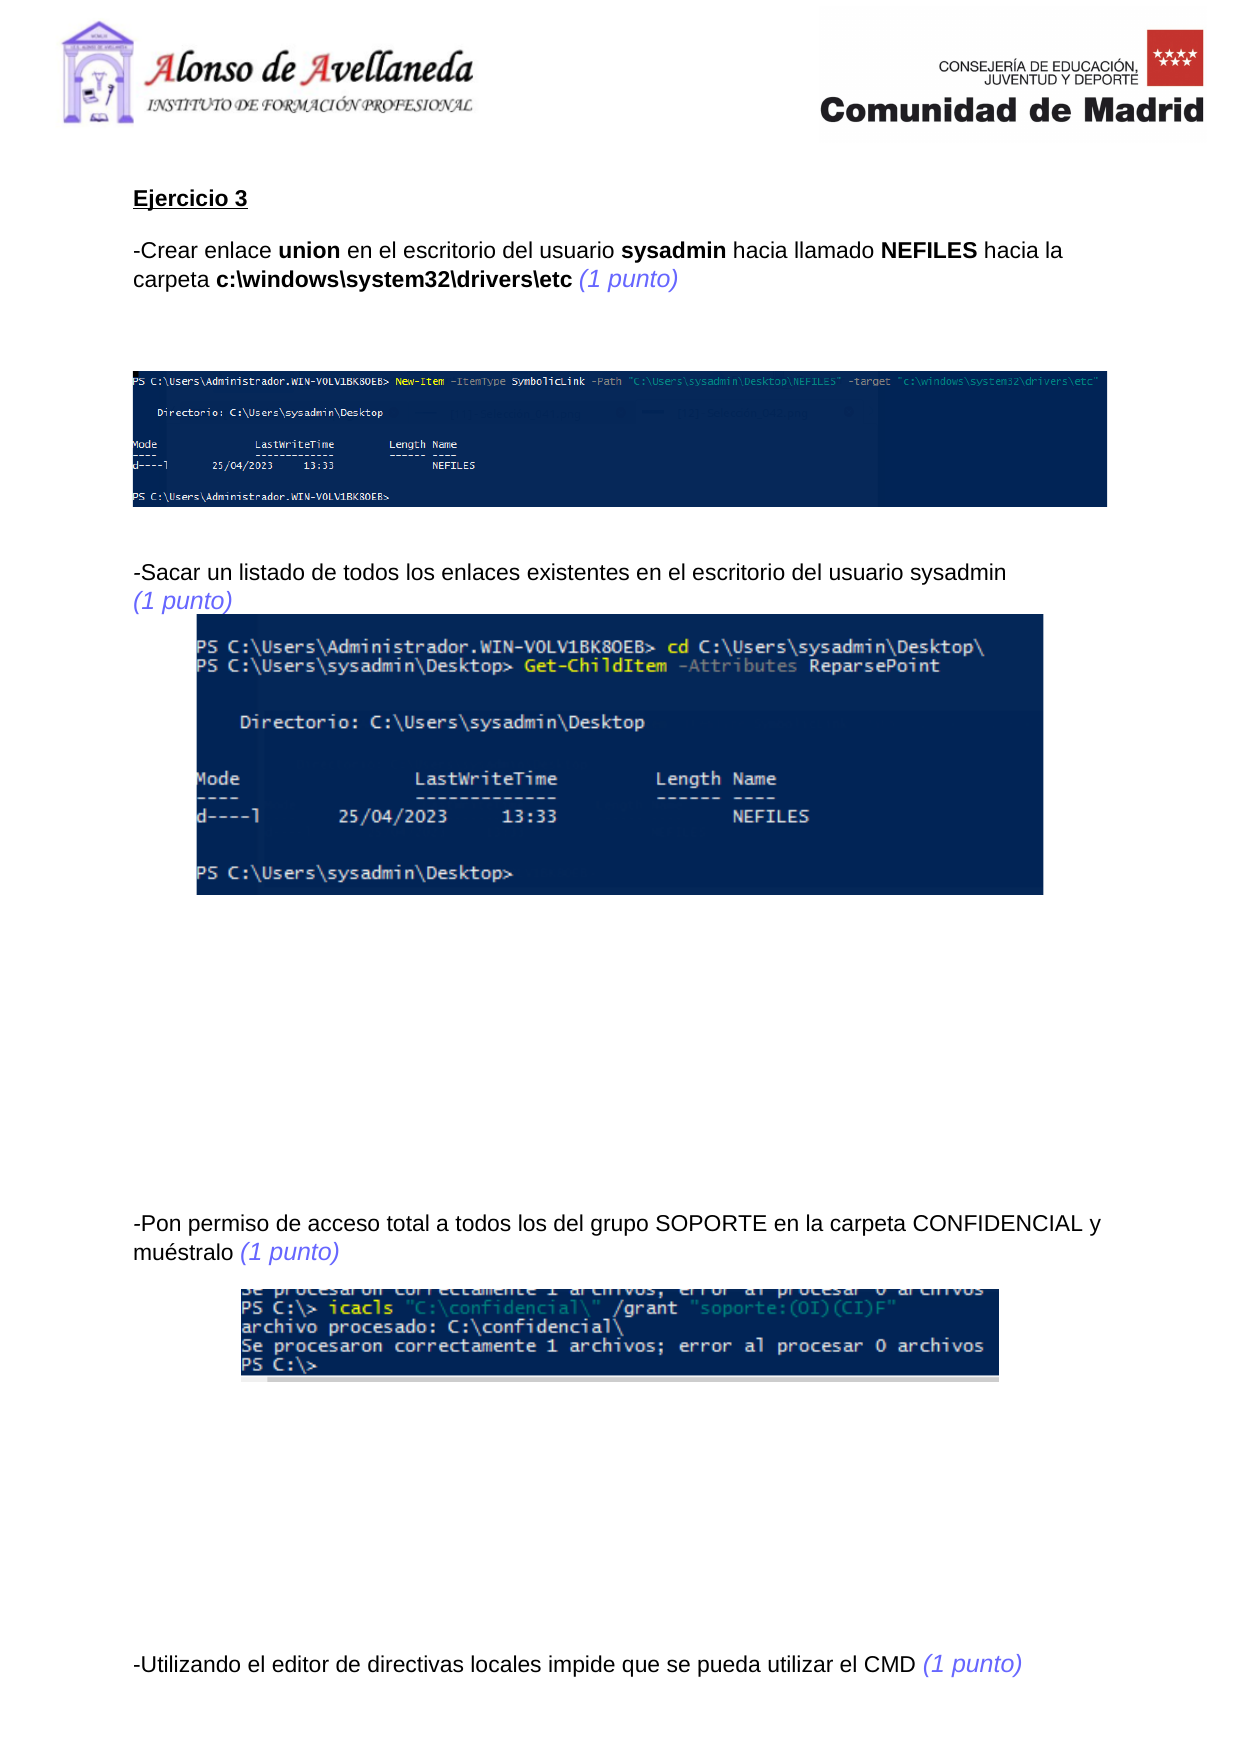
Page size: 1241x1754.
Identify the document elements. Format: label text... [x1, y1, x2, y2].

text (1 punto) [133, 586, 1107, 614]
picture [241, 1289, 999, 1382]
picture [132, 371, 1108, 507]
picture [818, 6, 1207, 143]
text -Pon permiso de acceso total a todos los del grupo SOPORTE en la carpeta CONFIDENCIAL y muéstralo (1 punto) [133, 1210, 1107, 1266]
text -Sacar un listado de todos los enlaces existentes en el escritorio del usuario sysadmin [133, 559, 1107, 586]
picture [48, 17, 488, 139]
picture [196, 614, 1044, 895]
text Ejercicio 3 [133, 185, 1107, 211]
text -Crear enlace union en el escritorio del usuario sysadmin hacia llamado NEFILES hacia la carpeta c:\windows\system32\drivers\etc (1 punto) [133, 237, 1107, 292]
text -Utilizando el editor de directivas locales impide que se pueda utilizar el CMD (1 punto) [133, 1649, 1107, 1677]
